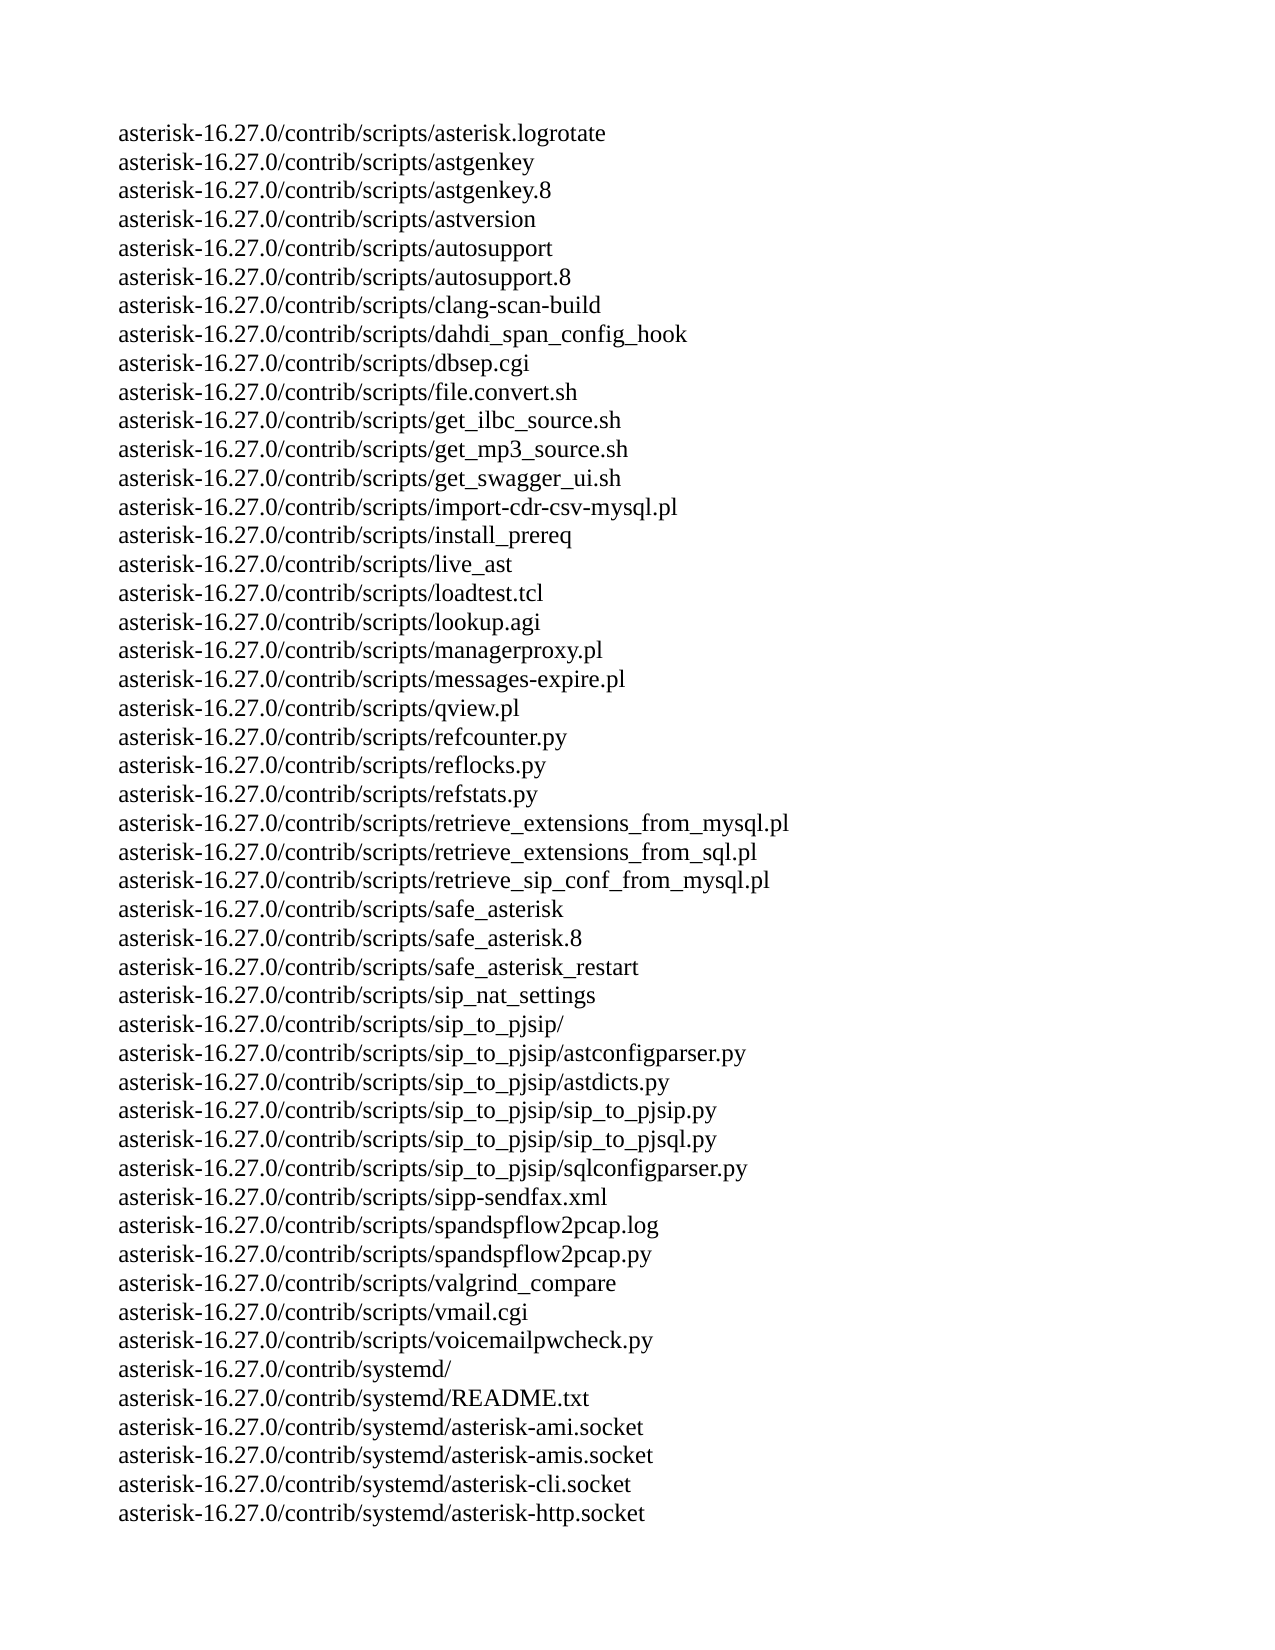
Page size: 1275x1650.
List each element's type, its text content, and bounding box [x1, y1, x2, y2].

text asterisk-16.27.0/contrib/scripts/get_ilbc_source.sh [118, 406, 1157, 434]
text asterisk-16.27.0/contrib/scripts/astversion [118, 204, 1157, 233]
text asterisk-16.27.0/contrib/scripts/file.convert.sh [118, 377, 1157, 406]
text asterisk-16.27.0/contrib/scripts/autosupport.8 [118, 262, 1157, 291]
text asterisk-16.27.0/contrib/scripts/voicemailpwcheck.py [118, 1326, 1157, 1354]
text asterisk-16.27.0/contrib/scripts/spandspflow2pcap.py [118, 1239, 1157, 1268]
text asterisk-16.27.0/contrib/scripts/spandspflow2pcap.log [118, 1211, 1157, 1239]
text asterisk-16.27.0/contrib/scripts/sip_nat_settings [118, 981, 1157, 1009]
text asterisk-16.27.0/contrib/scripts/import-cdr-csv-mysql.pl [118, 492, 1157, 521]
text asterisk-16.27.0/contrib/scripts/messages-expire.pl [118, 664, 1157, 693]
text asterisk-16.27.0/contrib/scripts/dahdi_span_config_hook [118, 319, 1157, 348]
text asterisk-16.27.0/contrib/scripts/live_ast [118, 549, 1157, 578]
text asterisk-16.27.0/contrib/scripts/safe_asterisk.8 [118, 923, 1157, 952]
text asterisk-16.27.0/contrib/systemd/asterisk-ami.socket [118, 1412, 1157, 1441]
text asterisk-16.27.0/contrib/systemd/asterisk-http.socket [118, 1498, 1157, 1527]
text asterisk-16.27.0/contrib/scripts/sipp-sendfax.xml [118, 1182, 1157, 1211]
text asterisk-16.27.0/contrib/scripts/retrieve_extensions_from_sql.pl [118, 837, 1157, 866]
text asterisk-16.27.0/contrib/scripts/sip_to_pjsip/astconfigparser.py [118, 1038, 1157, 1067]
text asterisk-16.27.0/contrib/scripts/qview.pl [118, 693, 1157, 722]
text asterisk-16.27.0/contrib/scripts/asterisk.logrotate [118, 118, 1157, 147]
text asterisk-16.27.0/contrib/scripts/reflocks.py [118, 751, 1157, 779]
text asterisk-16.27.0/contrib/scripts/refcounter.py [118, 722, 1157, 751]
text asterisk-16.27.0/contrib/scripts/clang-scan-build [118, 291, 1157, 319]
text asterisk-16.27.0/contrib/scripts/astgenkey.8 [118, 176, 1157, 204]
text asterisk-16.27.0/contrib/scripts/get_swagger_ui.sh [118, 463, 1157, 492]
text asterisk-16.27.0/contrib/scripts/safe_asterisk_restart [118, 952, 1157, 981]
text asterisk-16.27.0/contrib/scripts/loadtest.tcl [118, 578, 1157, 607]
text asterisk-16.27.0/contrib/scripts/dbsep.cgi [118, 348, 1157, 377]
text asterisk-16.27.0/contrib/scripts/managerproxy.pl [118, 636, 1157, 664]
text asterisk-16.27.0/contrib/scripts/autosupport [118, 233, 1157, 262]
text asterisk-16.27.0/contrib/scripts/valgrind_compare [118, 1268, 1157, 1297]
text asterisk-16.27.0/contrib/scripts/sip_to_pjsip/sqlconfigparser.py [118, 1153, 1157, 1182]
text asterisk-16.27.0/contrib/systemd/ [118, 1354, 1157, 1383]
text asterisk-16.27.0/contrib/scripts/sip_to_pjsip/ [118, 1009, 1157, 1038]
text asterisk-16.27.0/contrib/scripts/vmail.cgi [118, 1297, 1157, 1326]
text asterisk-16.27.0/contrib/scripts/safe_asterisk [118, 894, 1157, 923]
text asterisk-16.27.0/contrib/scripts/refstats.py [118, 779, 1157, 808]
text asterisk-16.27.0/contrib/systemd/asterisk-cli.socket [118, 1469, 1157, 1498]
text asterisk-16.27.0/contrib/scripts/sip_to_pjsip/sip_to_pjsip.py [118, 1096, 1157, 1124]
text asterisk-16.27.0/contrib/scripts/retrieve_extensions_from_mysql.pl [118, 808, 1157, 837]
text asterisk-16.27.0/contrib/scripts/lookup.agi [118, 607, 1157, 636]
text asterisk-16.27.0/contrib/scripts/install_prereq [118, 521, 1157, 549]
text asterisk-16.27.0/contrib/systemd/README.txt [118, 1383, 1157, 1412]
text asterisk-16.27.0/contrib/scripts/sip_to_pjsip/astdicts.py [118, 1067, 1157, 1096]
text asterisk-16.27.0/contrib/scripts/get_mp3_source.sh [118, 434, 1157, 463]
text asterisk-16.27.0/contrib/scripts/astgenkey [118, 147, 1157, 176]
text asterisk-16.27.0/contrib/scripts/sip_to_pjsip/sip_to_pjsql.py [118, 1124, 1157, 1153]
text asterisk-16.27.0/contrib/systemd/asterisk-amis.socket [118, 1441, 1157, 1469]
text asterisk-16.27.0/contrib/scripts/retrieve_sip_conf_from_mysql.pl [118, 866, 1157, 894]
